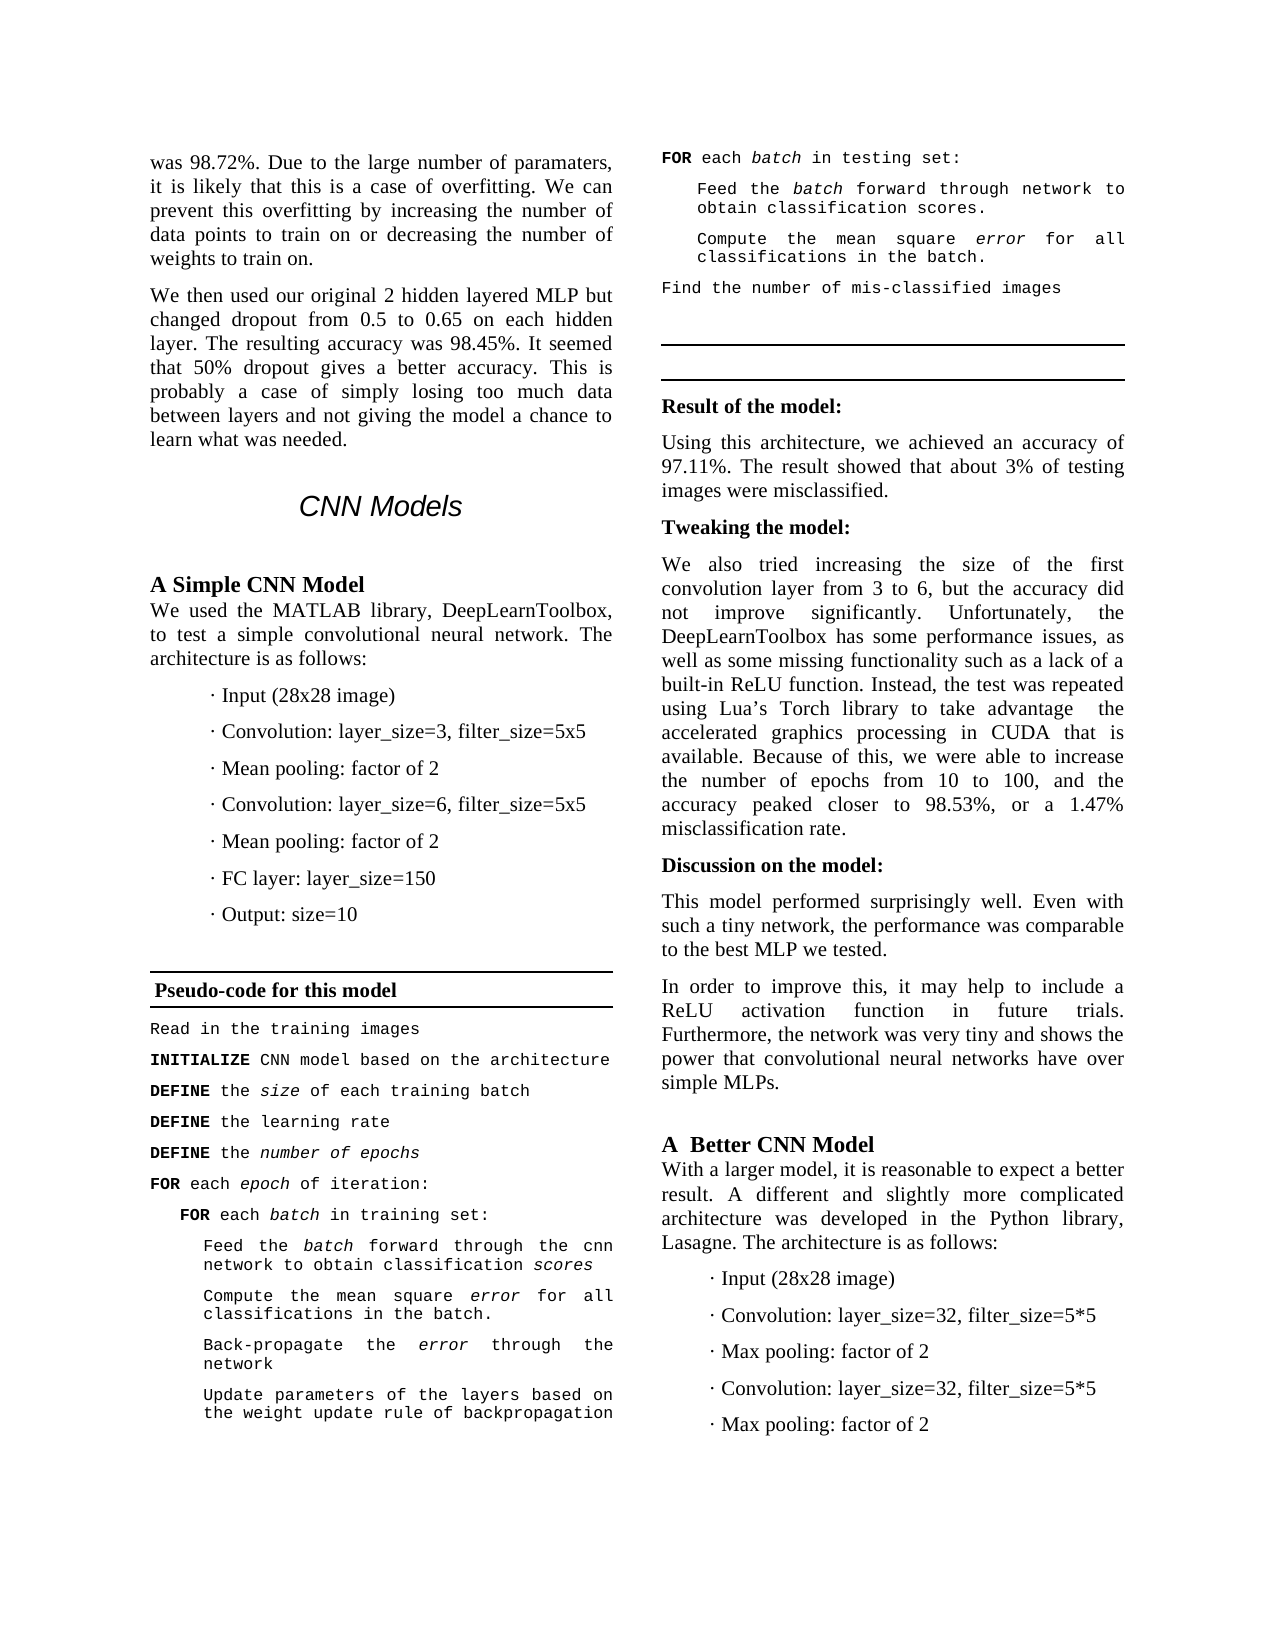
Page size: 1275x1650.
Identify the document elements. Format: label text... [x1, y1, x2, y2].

text · Max pooling: factor of 2 [709, 1412, 1125, 1436]
text FOR each batch in training set: [179, 1207, 613, 1226]
text With a larger model, it is reasonable to expect a better result. A different and slightly more complicated architecture was developed in the Python library, Lasagne. The architecture is as follows: [661, 1157, 1125, 1253]
text · Output: size=10 [209, 902, 613, 926]
text INITIALIZE CNN model based on the architecture [150, 1052, 613, 1070]
text Read in the training images [150, 1021, 613, 1039]
text FOR each epoch of iteration: [150, 1176, 613, 1194]
text Compute the mean square error for all classifications in the batch. [203, 1288, 613, 1325]
text Feed the batch forward through network to obtain classification scores. [697, 181, 1125, 218]
text · Convolution: layer_size=32, filter_size=5*5 [709, 1303, 1125, 1327]
text · Convolution: layer_size=3, filter_size=5x5 [209, 719, 613, 743]
text FOR each batch in testing set: [661, 150, 1125, 168]
text This model performed surprisingly well. Even with such a tiny network, the performance was comparable to the best MLP we tested. [661, 889, 1125, 961]
text · Convolution: layer_size=32, filter_size=5*5 [709, 1376, 1125, 1400]
text Using this architecture, we achieved an accuracy of 97.11%. The result showed that about 3% of testing images were misclassified. [661, 430, 1125, 502]
text In order to improve this, it may help to include a ReLU activation function in future trials. Furthermore, the network was very tiny and shows the power that convolutional neural networks have over simple MLPs. [661, 974, 1125, 1094]
subtitle CNN Models [150, 489, 613, 522]
text Discussion on the model: [661, 853, 1125, 877]
text DEFINE the learning rate [150, 1114, 613, 1132]
text Update parameters of the layers based on the weight update rule of backpropagation [203, 1387, 613, 1424]
text Feed the batch forward through the cnn network to obtain classification scores [203, 1238, 613, 1275]
text Back-propagate the error through the network [203, 1337, 613, 1374]
text Pseudo-code for this model [150, 973, 613, 1006]
text · Max pooling: factor of 2 [709, 1339, 1125, 1363]
text We used the MATLAB library, DeepLearnToolbox, to test a simple convolutional neural network. The architecture is as follows: [150, 598, 613, 670]
text Find the number of mis-classified images [661, 280, 1125, 299]
text We also tried increasing the size of the first convolution layer from 3 to 6, but the accuracy did not improve significantly. Unfortunately, the DeepLearnToolbox has some performance issues, as well as some missing functionality such as a lack of a built-in ReLU function. Instead, the test was repeated using Lua’s Torch library to take advantage the accelerated graphics processing in CUDA that is available. Because of this, we were able to increase the number of epochs from 10 to 100, and the accuracy peaked closer to 98.53%, or a 1.47% misclassification rate. [661, 551, 1125, 840]
text DEFINE the size of each training batch [150, 1083, 613, 1101]
text · Input (28x28 image) [709, 1266, 1125, 1290]
subtitle A Better CNN Model [661, 1131, 1125, 1157]
text DEFINE the number of epochs [150, 1145, 613, 1163]
text · Mean pooling: factor of 2 [209, 829, 613, 853]
text · FC layer: layer_size=150 [209, 865, 613, 889]
text Result of the model: [661, 393, 1125, 418]
text Tweaking the model: [661, 515, 1125, 539]
text was 98.72%. Due to the large number of paramaters, it is likely that this is a case of overfitting. We can prevent this overfitting by increasing the number of data points to train on or decreasing the number of weights to train on. [150, 150, 613, 270]
text Compute the mean square error for all classifications in the batch. [697, 231, 1125, 268]
text We then used our original 2 hidden layered MLP but changed dropout from 0.5 to 0.65 on each hidden layer. The resulting accuracy was 98.45%. It seemed that 50% dropout gives a better accuracy. This is probably a case of simply losing too much data between layers and not giving the model a chance to learn what was needed. [150, 283, 613, 451]
subtitle A Simple CNN Model [150, 571, 613, 598]
text · Input (28x28 image) [209, 683, 613, 707]
text · Mean pooling: factor of 2 [209, 756, 613, 780]
text · Convolution: layer_size=6, filter_size=5x5 [209, 792, 613, 816]
